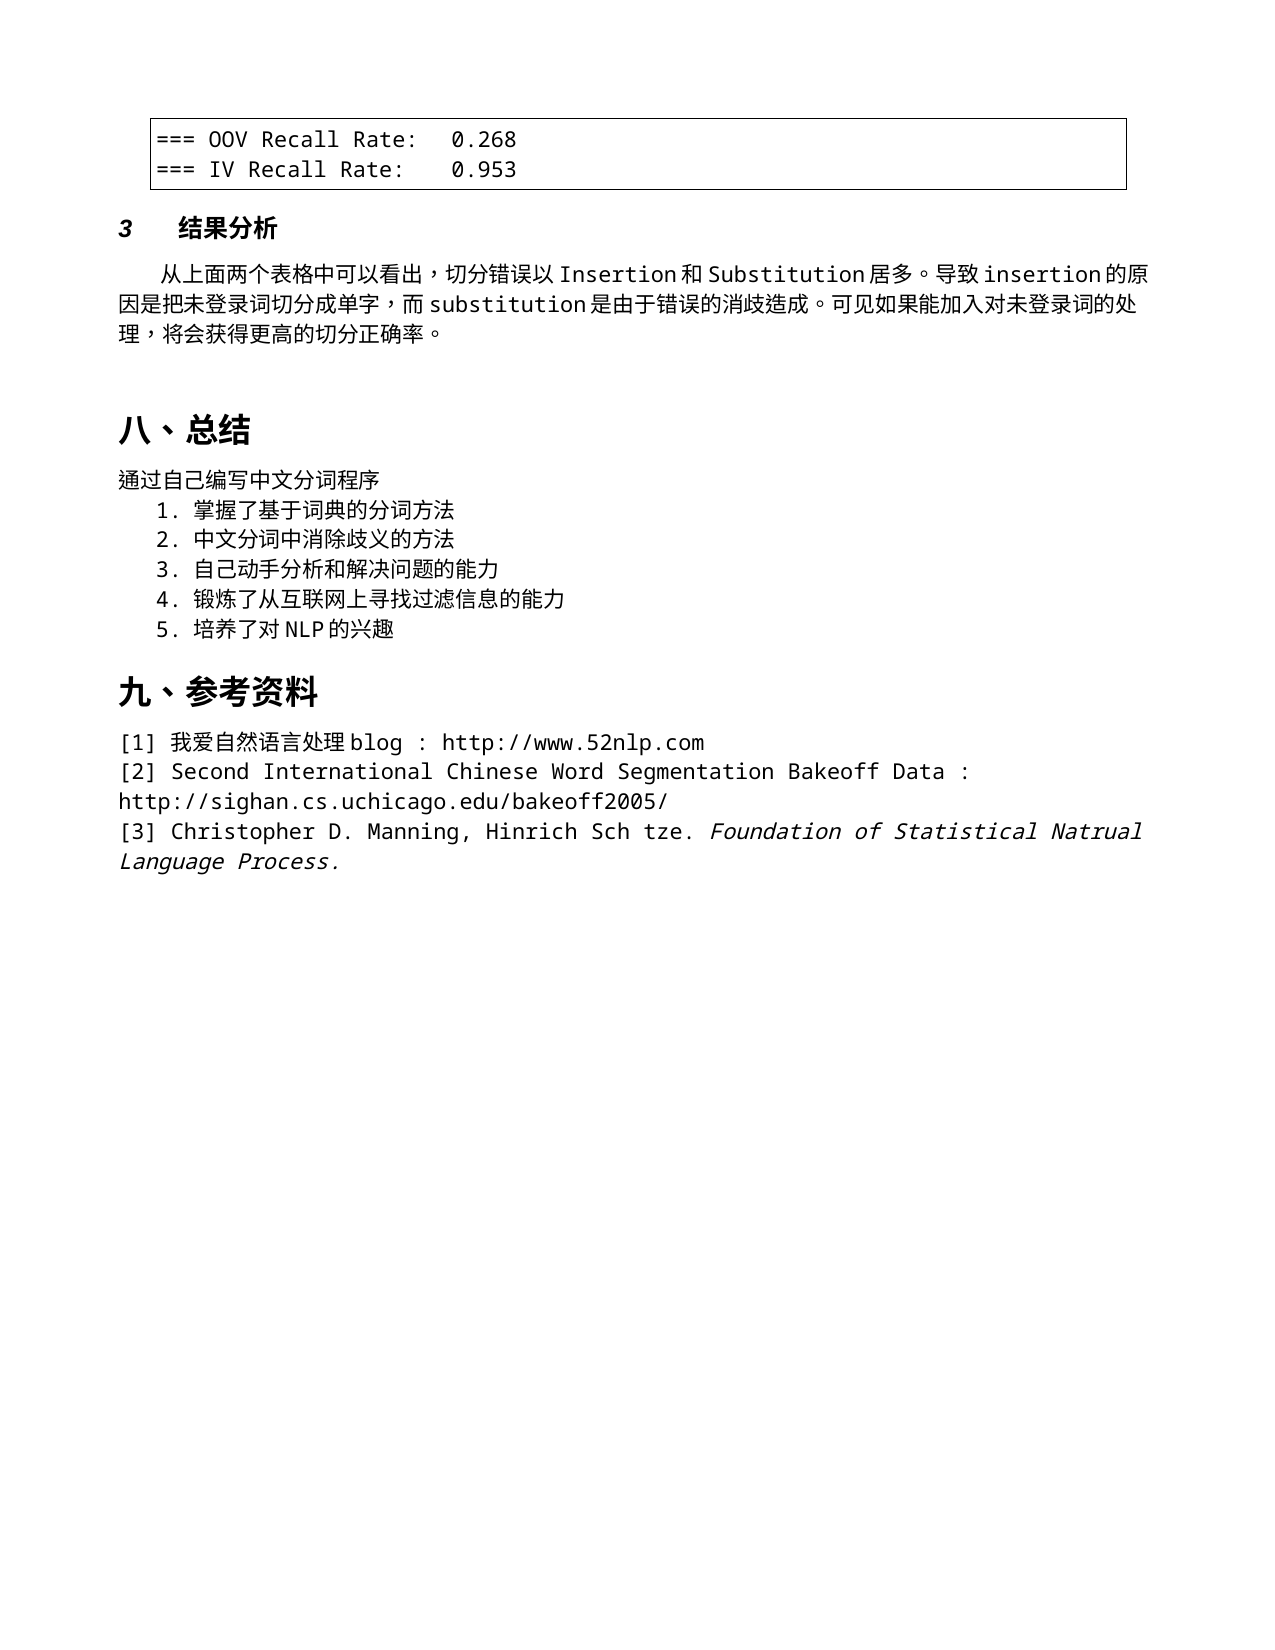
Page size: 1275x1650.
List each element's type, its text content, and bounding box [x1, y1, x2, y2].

list 中文分词中消除歧义的方法 [156, 524, 1157, 554]
text [3] Christopher D. Manning, Hinrich Sch tze. Foundation of Statistical Natrual Language Process. [118, 816, 1157, 875]
subtitle 八、总结 [118, 407, 1157, 452]
list 培养了对NLP的兴趣 [156, 614, 1157, 643]
list 锻炼了从互联网上寻找过滤信息的能力 [156, 584, 1157, 614]
list 自己动手分析和解决问题的能力 [156, 554, 1157, 584]
table_header === OOV Recall Rate: 0.268 === IV Recall Rate: 0.953 [151, 119, 1126, 189]
subtitle 结果分析 [118, 214, 1157, 244]
text 从上面两个表格中可以看出，切分错误以Insertion和Substitution居多。导致insertion的原因是把未登录词切分成单字，而substitution是由于错误的消歧造成。可见如果能加入对未登录词的处理，将会获得更高的切分正确率。 [118, 259, 1157, 349]
subtitle 九、参考资料 [118, 668, 1157, 714]
text 通过自己编写中文分词程序 [118, 465, 1157, 494]
text [2] Second International Chinese Word Segmentation Bakeoff Data : http://sighan.cs.uchicago.edu/bakeoff2005/ [118, 756, 1157, 816]
text [1] 我爱自然语言处理blog : http://www.52nlp.com [118, 726, 1157, 756]
list 掌握了基于词典的分词方法 [156, 494, 1157, 524]
